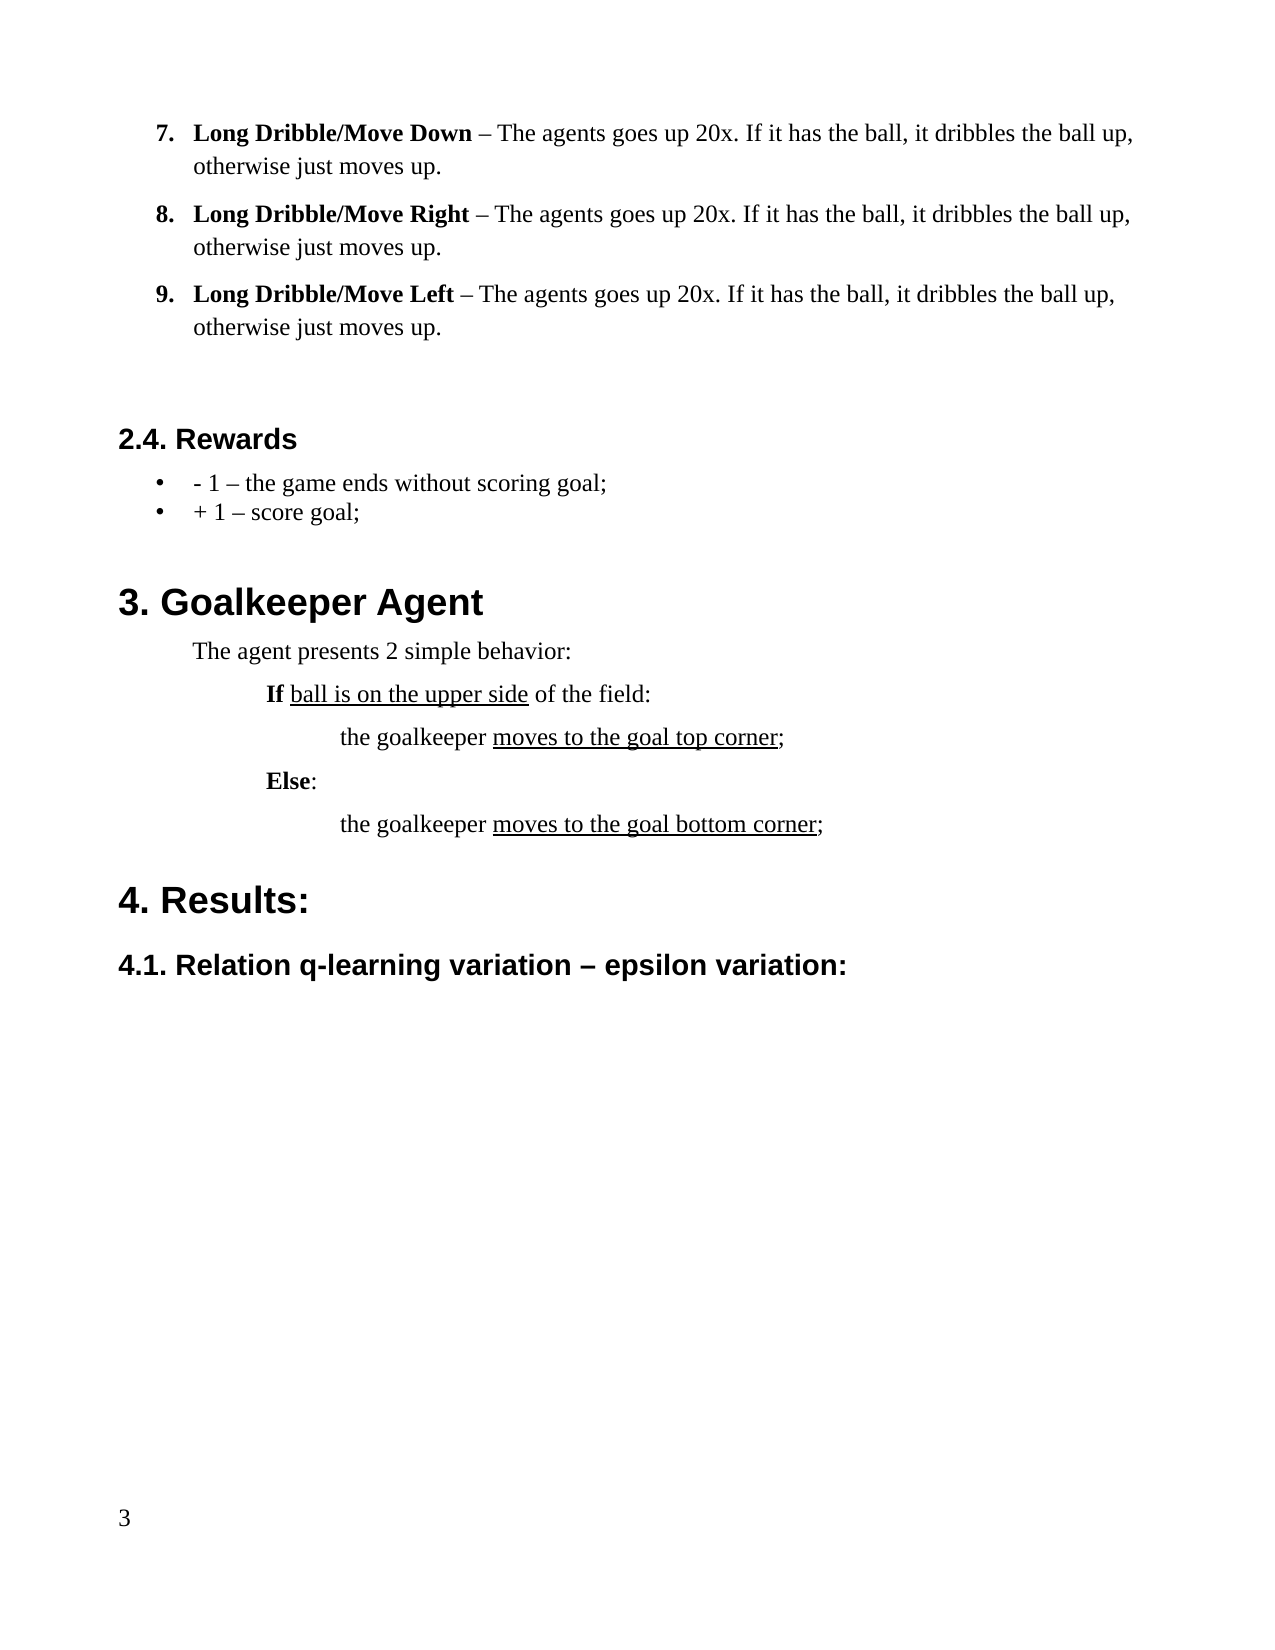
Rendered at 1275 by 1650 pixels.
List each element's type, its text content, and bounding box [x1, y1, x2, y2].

text If ball is on the upper side of the field: [118, 679, 1157, 708]
subtitle 4. Results: [118, 877, 1157, 921]
subtitle 2.4. Rewards [118, 422, 1157, 456]
text the goalkeeper moves to the goal top corner; [118, 722, 1157, 751]
list - 1 – the game ends without scoring goal; [156, 468, 1157, 497]
text Else: [118, 766, 1157, 794]
subtitle 3. Goalkeeper Agent [118, 580, 1157, 623]
list + 1 – score goal; [156, 497, 1157, 526]
list Long Dribble/Move Down – The agents goes up 20x. If it has the ball, it dribbles the ball up, otherwise just moves up. [156, 118, 1157, 180]
list Long Dribble/Move Right – The agents goes up 20x. If it has the ball, it dribbles the ball up, otherwise just moves up. [156, 199, 1157, 261]
text The agent presents 2 simple behavior: [118, 636, 1157, 664]
list Long Dribble/Move Left – The agents goes up 20x. If it has the ball, it dribbles the ball up, otherwise just moves up. [156, 279, 1157, 341]
text the goalkeeper moves to the goal bottom corner; [118, 809, 1157, 838]
subtitle 4.1. Relation q-learning variation – epsilon variation: [118, 948, 1157, 982]
